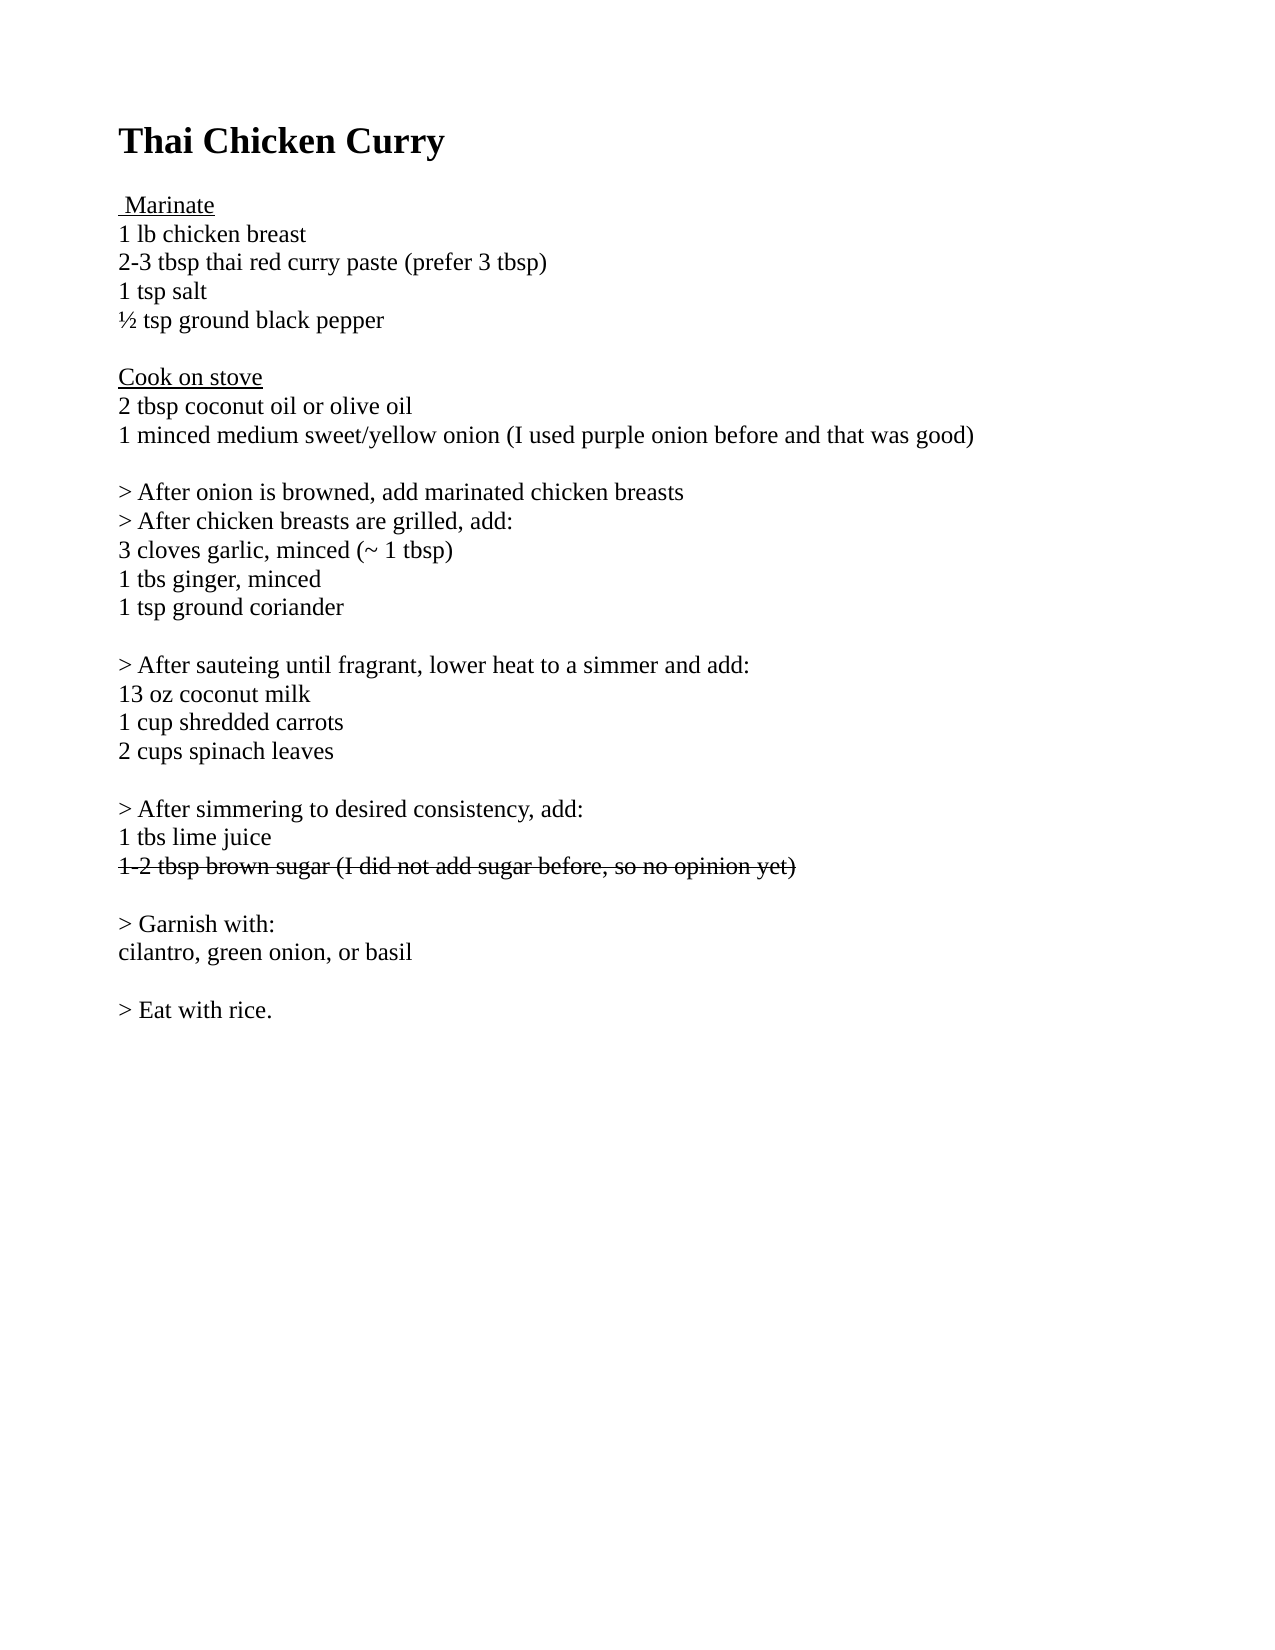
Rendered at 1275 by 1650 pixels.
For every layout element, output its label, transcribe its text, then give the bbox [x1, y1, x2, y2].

text Thai Chicken Curry [118, 118, 1157, 161]
text 1-2 tbsp brown sugar (I did not add sugar before, so no opinion yet) [118, 851, 1157, 880]
text 1 tbs lime juice [118, 822, 1157, 851]
text ½ tsp ground black pepper [118, 305, 1157, 334]
text 1 tsp ground coriander [118, 592, 1157, 621]
text Cook on stove [118, 362, 1157, 391]
text Marinate [118, 190, 1157, 219]
text > Eat with rice. [118, 995, 1157, 1024]
text > After onion is browned, add marinated chicken breasts [118, 477, 1157, 506]
text > Garnish with: [118, 909, 1157, 937]
text 1 minced medium sweet/yellow onion (I used purple onion before and that was good) [118, 420, 1157, 449]
text 3 cloves garlic, minced (~ 1 tbsp) [118, 535, 1157, 564]
text 1 lb chicken breast [118, 219, 1157, 247]
text 1 tsp salt [118, 276, 1157, 305]
text 1 tbs ginger, minced [118, 564, 1157, 592]
text 2 tbsp coconut oil or olive oil [118, 391, 1157, 420]
text 2-3 tbsp thai red curry paste (prefer 3 tbsp) [118, 247, 1157, 276]
text 13 oz coconut milk [118, 679, 1157, 707]
text 2 cups spinach leaves [118, 736, 1157, 765]
text > After chicken breasts are grilled, add: [118, 506, 1157, 535]
text > After simmering to desired consistency, add: [118, 794, 1157, 822]
text > After sauteing until fragrant, lower heat to a simmer and add: [118, 650, 1157, 679]
text cilantro, green onion, or basil [118, 937, 1157, 966]
text 1 cup shredded carrots [118, 707, 1157, 736]
